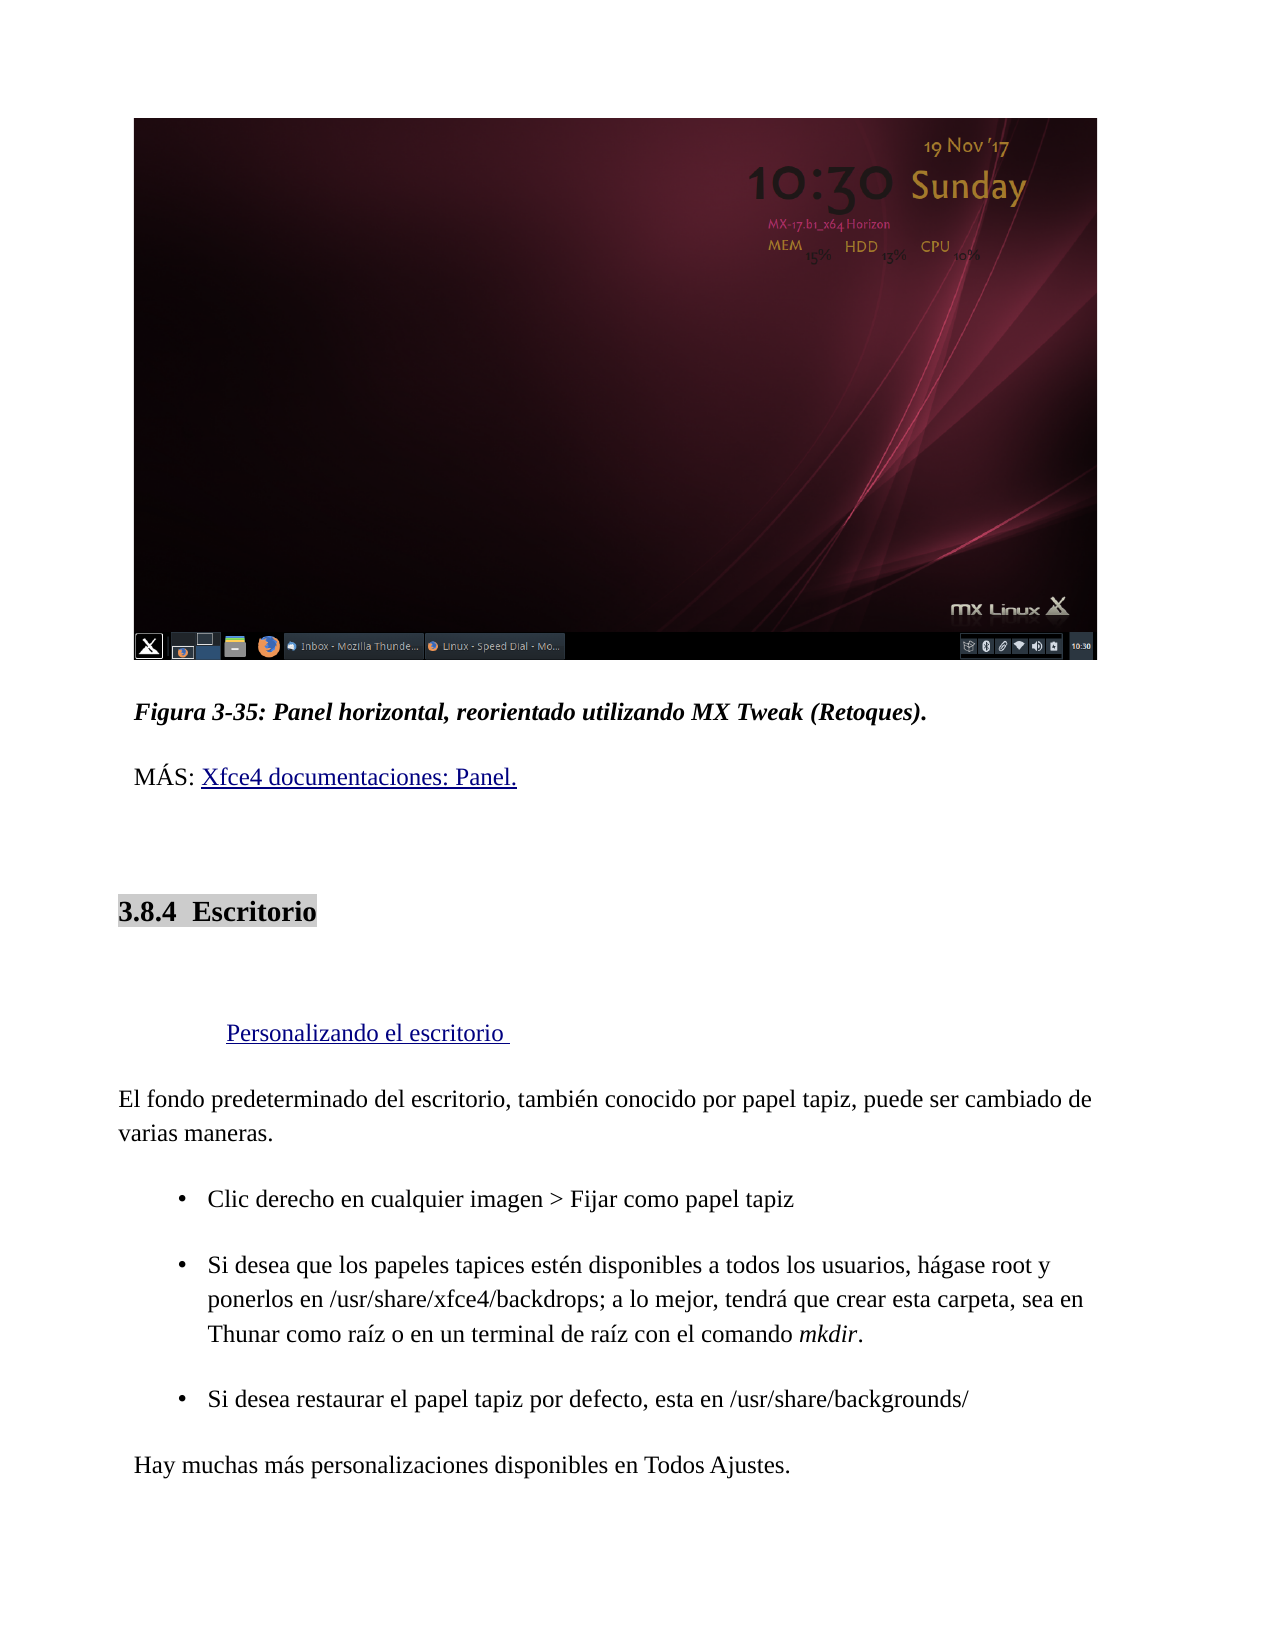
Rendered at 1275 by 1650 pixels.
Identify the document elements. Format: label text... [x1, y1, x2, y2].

subtitle 3.8.4 Escritorio [317, 894, 1157, 927]
list Si desea que los papeles tapices estén disponibles a todos los usuarios, hágase root y ponerlos en /usr/share/xfce4/backdrops; a lo mejor, tendrá que crear esta carpeta, sea en Thunar como raíz o en un terminal de raíz con el comando mkdir. [178, 1250, 1141, 1347]
text Hay muchas más personalizaciones disponibles en Todos Ajustes. [134, 1450, 1141, 1479]
list Clic derecho en cualquier imagen > Fijar como papel tapiz [178, 1184, 1141, 1213]
picture [133, 118, 1098, 660]
list Si desea restaurar el papel tapiz por defecto, esta en /usr/share/backgrounds/ [178, 1384, 1141, 1413]
text MÁS: Xfce4 documentaciones: Panel. [134, 762, 1141, 791]
text Figura 3-35: Panel horizontal, reorientado utilizando MX Tweak (Retoques). [134, 697, 1141, 725]
text El fondo predeterminado del escritorio, también conocido por papel tapiz, puede ser cambiado de varias maneras. [118, 1084, 1157, 1147]
text Personalizando el escritorio [118, 959, 1157, 1047]
